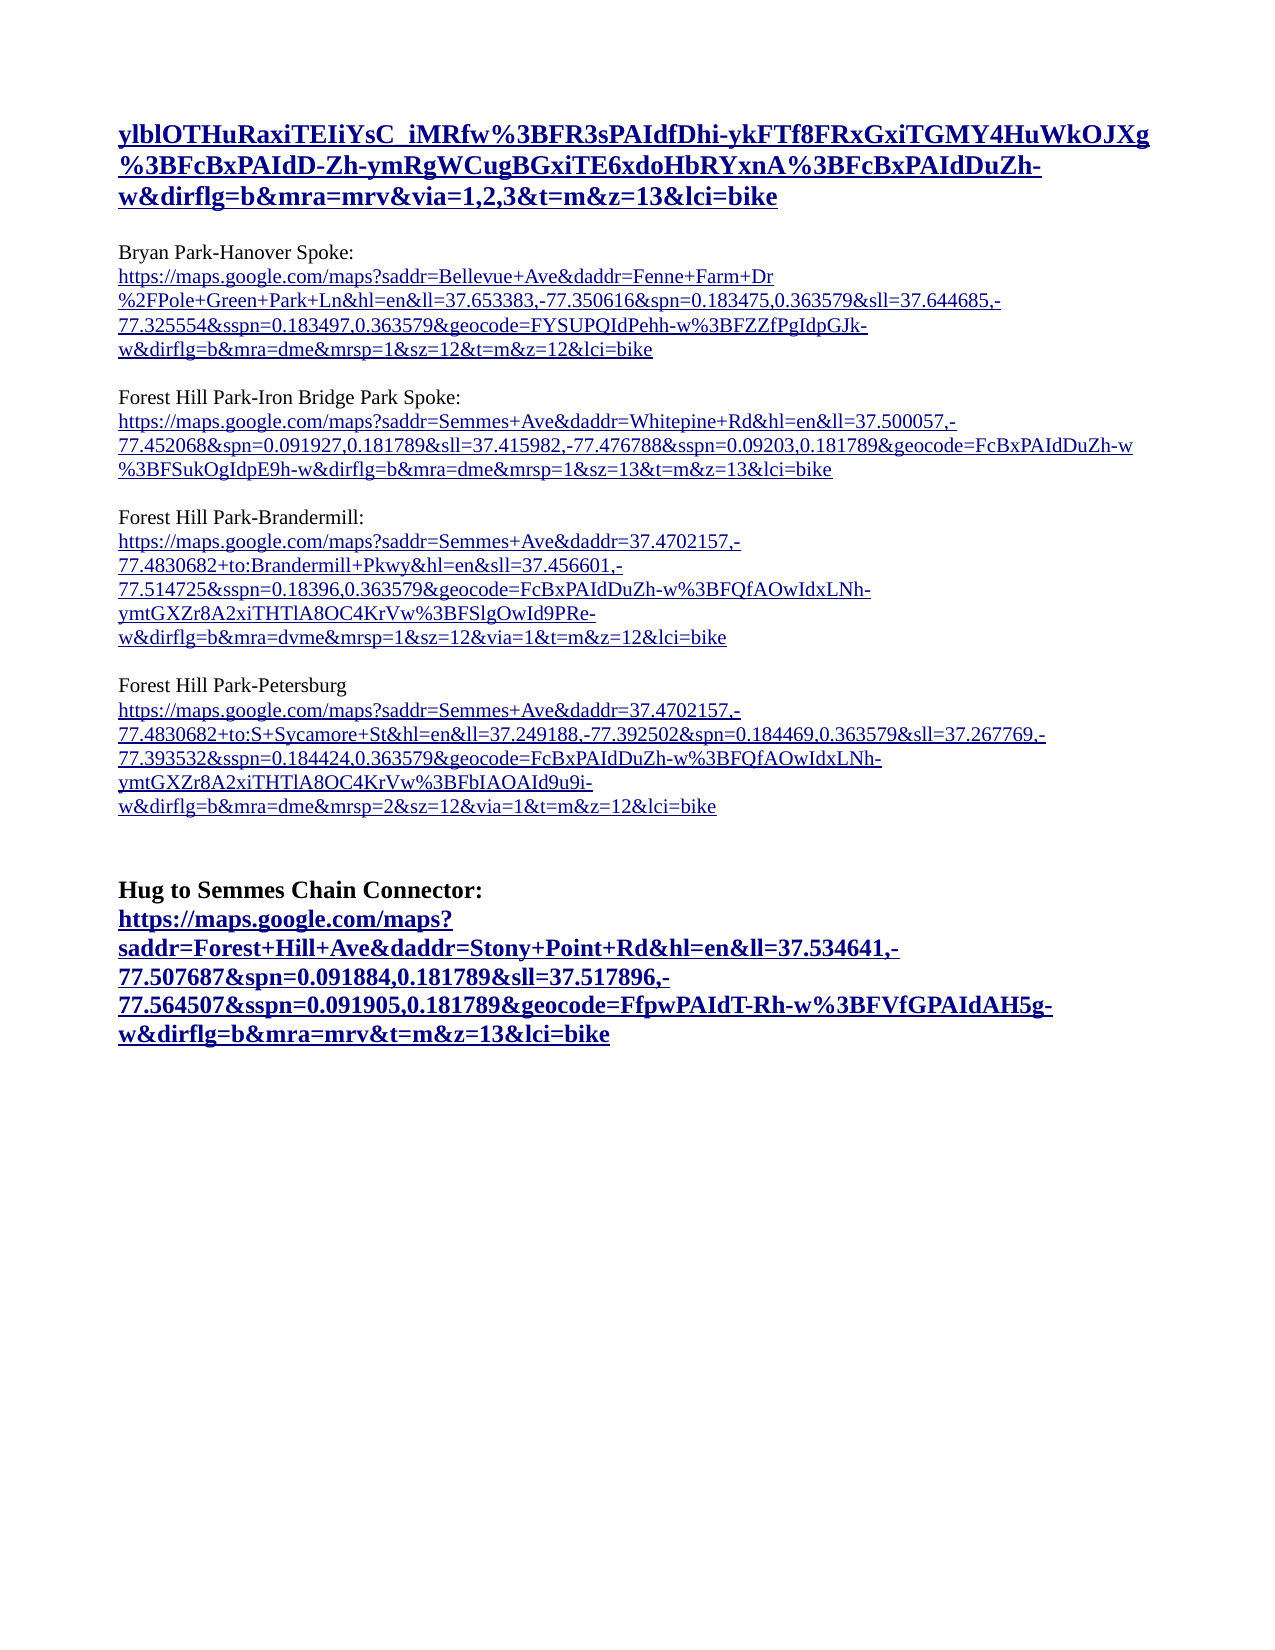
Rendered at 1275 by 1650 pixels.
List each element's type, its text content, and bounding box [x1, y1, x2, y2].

text Forest Hill Park-Brandermill: [118, 505, 1157, 529]
text https://maps.google.com/maps?saddr=Semmes+Ave&daddr=37.4702157,-77.4830682+to:S+Sycamore+St&hl=en&ll=37.249188,-77.392502&spn=0.184469,0.363579&sll=37.267769,-77.393532&sspn=0.184424,0.363579&geocode=FcBxPAIdDuZh-w%3BFQfAOwIdxLNh-ymtGXZr8A2xiTHTlA8OC4KrVw%3BFbIAOAId9u9i-w&dirflg=b&mra=dme&mrsp=2&sz=12&via=1&t=m&z=12&lci=bike [118, 697, 1157, 818]
text Forest Hill Park-Petersburg [118, 673, 1157, 697]
text https://maps.google.com/maps?saddr=Semmes+Ave&daddr=37.4702157,-77.4830682+to:Brandermill+Pkwy&hl=en&sll=37.456601,-77.514725&sspn=0.18396,0.363579&geocode=FcBxPAIdDuZh-w%3BFQfAOwIdxLNh-ymtGXZr8A2xiTHTlA8OC4KrVw%3BFSlgOwId9PRe-w&dirflg=b&mra=dvme&mrsp=1&sz=12&via=1&t=m&z=12&lci=bike [118, 529, 1157, 649]
text Bryan Park-Hanover Spoke: [118, 240, 1157, 264]
text Forest Hill Park-Iron Bridge Park Spoke: [118, 385, 1157, 409]
text Hug to Semmes Chain Connector: [118, 875, 1157, 904]
text https://maps.google.com/maps?saddr=Forest+Hill+Ave&daddr=Stony+Point+Rd&hl=en&ll=37.534641,-77.507687&spn=0.091884,0.181789&sll=37.517896,-77.564507&sspn=0.091905,0.181789&geocode=FfpwPAIdT-Rh-w%3BFVfGPAIdAH5g-w&dirflg=b&mra=mrv&t=m&z=13&lci=bike [118, 904, 1157, 1048]
text https://maps.google.com/maps?saddr=Bellevue+Ave&daddr=Fenne+Farm+Dr%2FPole+Green+Park+Ln&hl=en&ll=37.653383,-77.350616&spn=0.183475,0.363579&sll=37.644685,-77.325554&sspn=0.183497,0.363579&geocode=FYSUPQIdPehh-w%3BFZZfPgIdpGJk-w&dirflg=b&mra=dme&mrsp=1&sz=12&t=m&z=12&lci=bike [118, 264, 1157, 361]
text ylblOTHuRaxiTEIiYsC_iMRfw%3BFR3sPAIdfDhi-ykFTf8FRxGxiTGMY4HuWkOJXg%3BFcBxPAIdD-Zh-ymRgWCugBGxiTE6xdoHbRYxnA%3BFcBxPAIdDuZh-w&dirflg=b&mra=mrv&via=1,2,3&t=m&z=13&lci=bike [118, 118, 1157, 212]
text https://maps.google.com/maps?saddr=Semmes+Ave&daddr=Whitepine+Rd&hl=en&ll=37.500057,-77.452068&spn=0.091927,0.181789&sll=37.415982,-77.476788&sspn=0.09203,0.181789&geocode=FcBxPAIdDuZh-w%3BFSukOgIdpE9h-w&dirflg=b&mra=dme&mrsp=1&sz=13&t=m&z=13&lci=bike [118, 409, 1157, 481]
